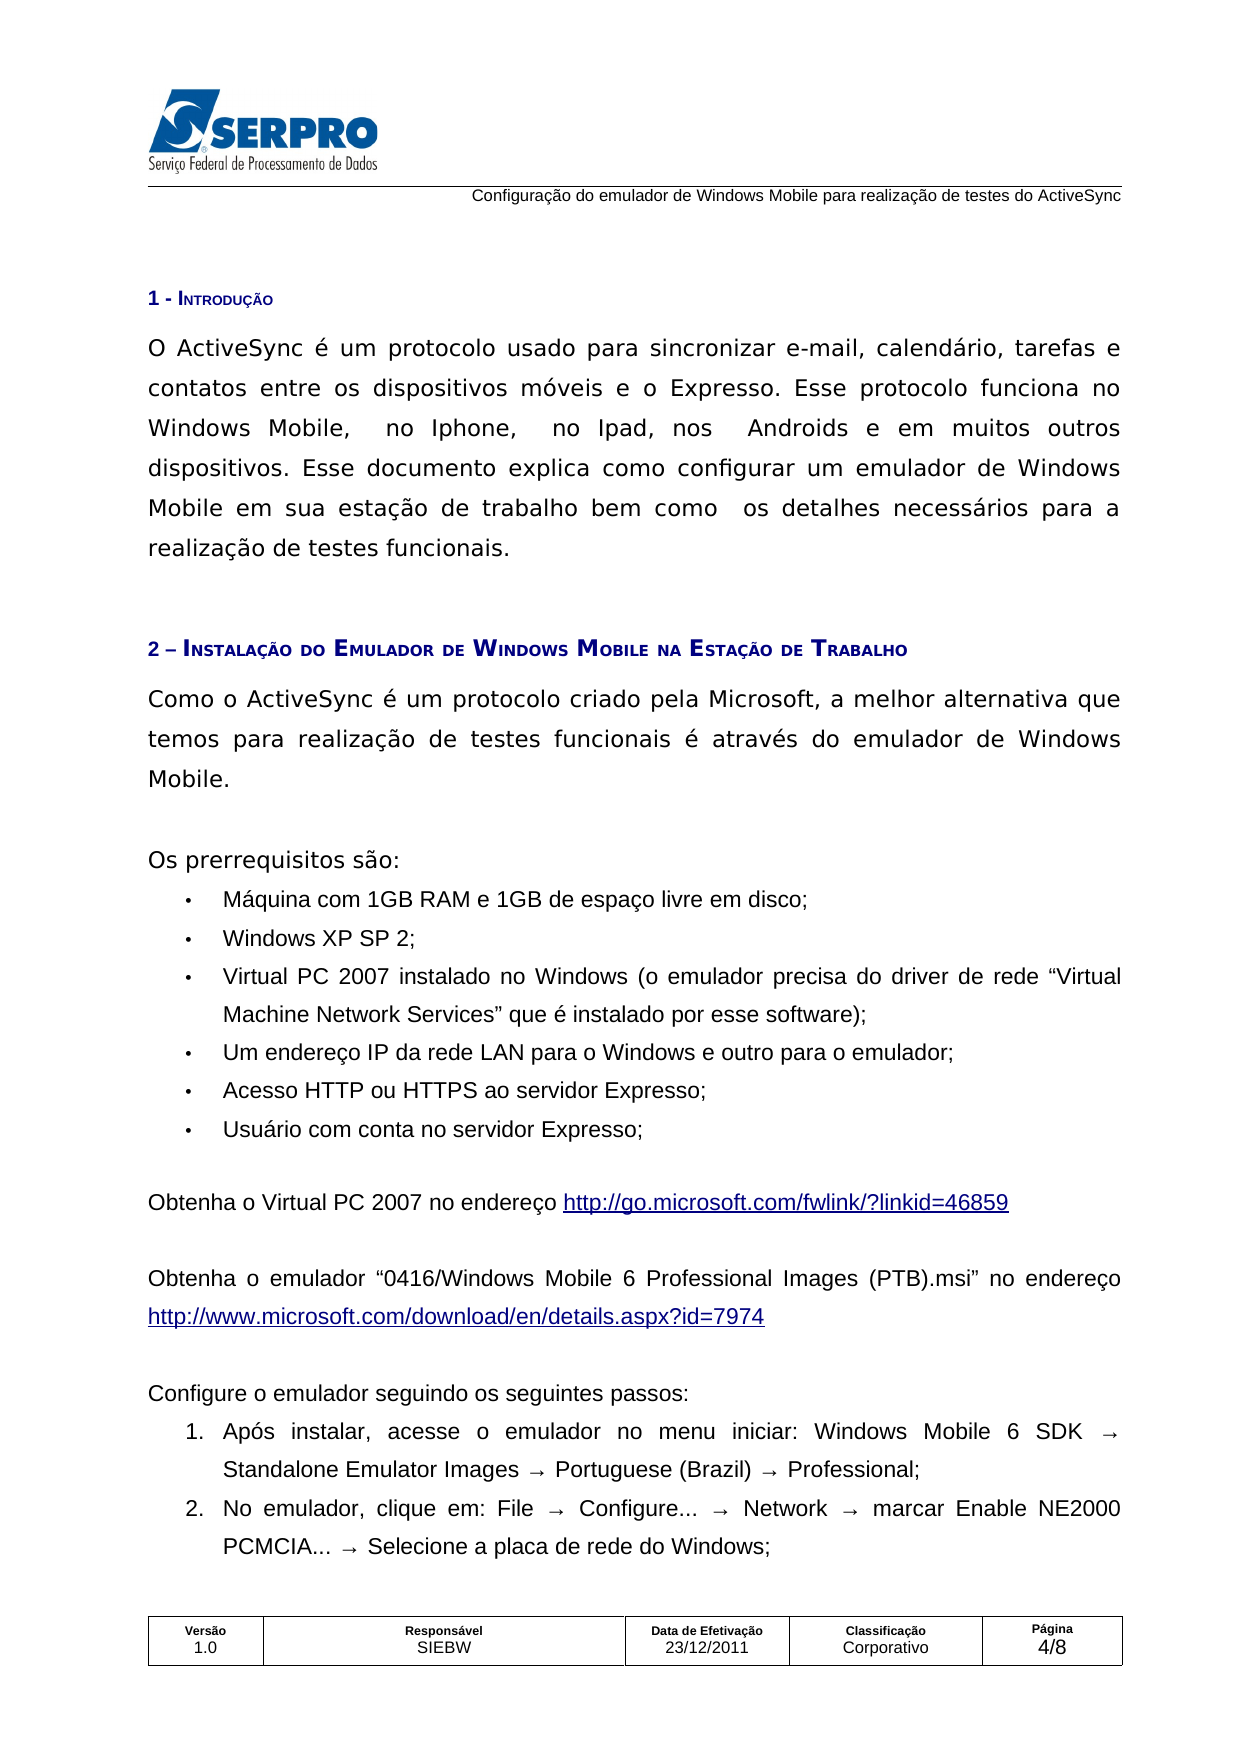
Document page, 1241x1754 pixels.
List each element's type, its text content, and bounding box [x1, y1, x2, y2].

list Um endereço IP da rede LAN para o Windows e outro para o emulador; [185, 1040, 1122, 1065]
subtitle 2 – Instalação do Emulador de Windows Mobile na Estação de Trabalho [148, 635, 1122, 662]
list Usuário com conta no servidor Expresso; [185, 1116, 1122, 1142]
text Como o ActiveSync é um protocolo criado pela Microsoft, a melhor alternativa que temos para realização de testes funcionais é através do emulador de Windows Mobile. [148, 686, 1122, 793]
text Configure o emulador seguindo os seguintes passos: [148, 1381, 1122, 1406]
text O ActiveSync é um protocolo usado para sincronizar e-mail, calendário, tarefas e contatos entre os dispositivos móveis e o Expresso. Esse protocolo funciona no Windows Mobile, no Iphone, no Ipad, nos Androids e em muitos outros dispositivos. Esse documento explica como configurar um emulador de Windows Mobile em sua estação de trabalho bem como os detalhes necessários para a realização de testes funcionais. [148, 335, 1122, 562]
text Os prerrequisitos são: [148, 847, 1122, 874]
list Virtual PC 2007 instalado no Windows (o emulador precisa do driver de rede “Virtual Machine Network Services” que é instalado por esse software); [185, 963, 1122, 1027]
list Windows XP SP 2; [185, 925, 1122, 951]
text Obtenha o emulador “0416/Windows Mobile 6 Professional Images (PTB).msi” no endereço http://www.microsoft.com/download/en/details.aspx?id=7974 [148, 1266, 1122, 1329]
list Acesso HTTP ou HTTPS ao servidor Expresso; [185, 1078, 1122, 1104]
text Obtenha o Virtual PC 2007 no endereço http://go.microsoft.com/fwlink/?linkid=46859 [148, 1189, 1122, 1215]
subtitle 1 - Introdução [148, 287, 1122, 310]
list Após instalar, acesse o emulador no menu iniciar: Windows Mobile 6 SDK → Standalone Emulator Images → Portuguese (Brazil) → Professional; [185, 1419, 1122, 1482]
list Máquina com 1GB RAM e 1GB de espaço livre em disco; [185, 887, 1122, 912]
picture [147, 88, 378, 174]
list No emulador, clique em: File → Configure... → Network → marcar Enable NE2000 PCMCIA... → Selecione a placa de rede do Windows; [185, 1495, 1122, 1559]
